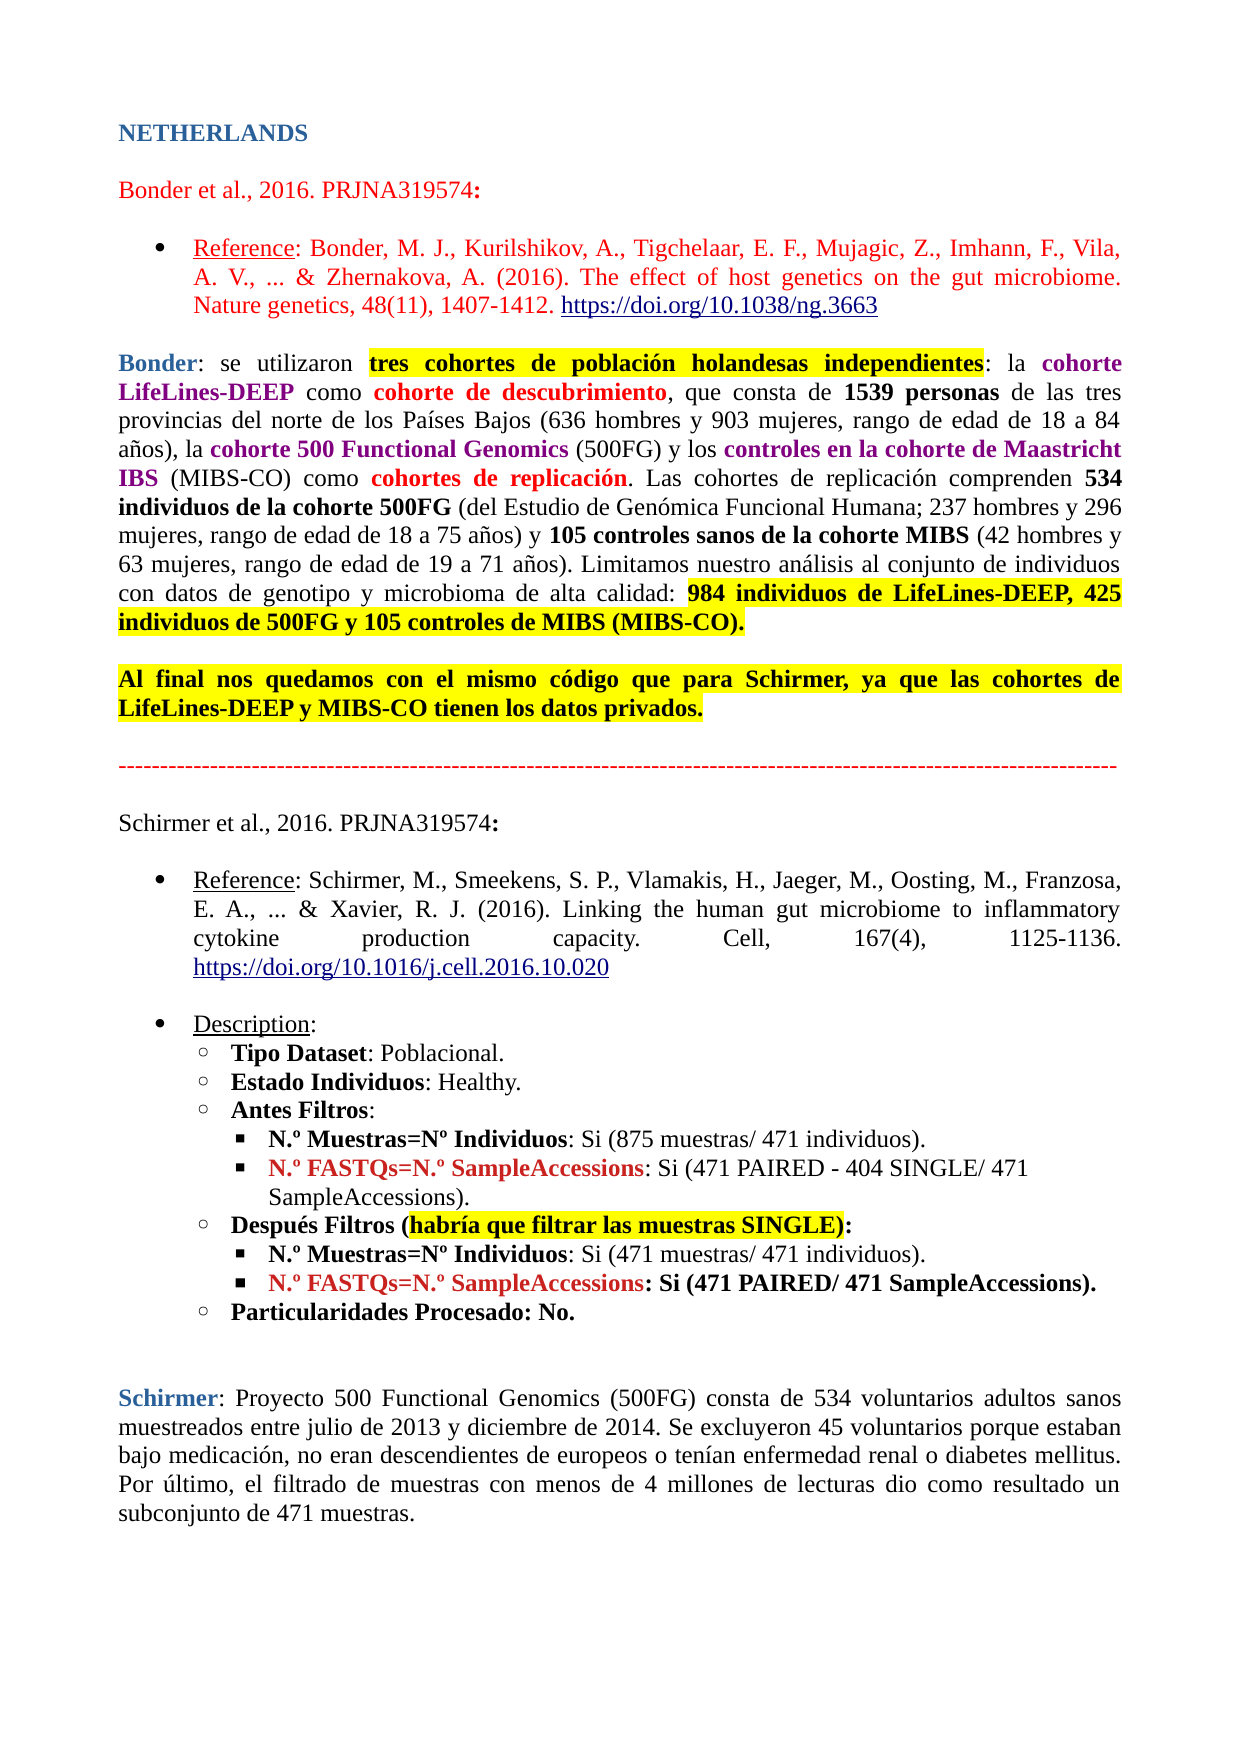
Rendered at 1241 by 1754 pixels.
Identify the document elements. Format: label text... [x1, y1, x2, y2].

text Bonder: se utilizaron tres cohortes de población holandesas independientes: la cohorte LifeLines-DEEP como cohorte de descubrimiento, que consta de 1539 personas de las tres provincias del norte de los Países Bajos (636 hombres y 903 mujeres, rango de edad de 18 a 84 años), la cohorte 500 Functional Genomics (500FG) y los controles en la cohorte de Maastricht IBS (MIBS-CO) como cohortes de replicación. Las cohortes de replicación comprenden 534 individuos de la cohorte 500FG (del Estudio de Genómica Funcional Humana; 237 hombres y 296 mujeres, rango de edad de 18 a 75 años) y 105 controles sanos de la cohorte MIBS (42 hombres y 63 mujeres, rango de edad de 19 a 71 años). Limitamos nuestro análisis al conjunto de individuos con datos de genotipo y microbioma de alta calidad: 984 individuos de LifeLines-DEEP, 425 individuos de 500FG y 105 controles de MIBS (MIBS-CO). [118, 348, 1122, 636]
list Reference: Schirmer, M., Smeekens, S. P., Vlamakis, H., Jaeger, M., Oosting, M., Franzosa, E. A., ... & Xavier, R. J. (2016). Linking the human gut microbiome to inflammatory cytokine production capacity. Cell, 167(4), 1125-1136. https://doi.org/10.1016/j.cell.2016.10.020 [156, 866, 1122, 981]
list N.º Muestras=Nº Individuos: Si (471 muestras/ 471 individuos). [231, 1239, 1122, 1268]
list Después Filtros (habría que filtrar las muestras SINGLE): [193, 1211, 1122, 1239]
text ------------------------------------------------------------------------------------------------------------------------ [118, 751, 1122, 779]
list Tipo Dataset: Poblacional. [193, 1038, 1122, 1067]
text Bonder et al., 2016. PRJNA319574: [118, 176, 1122, 204]
list N.º Muestras=Nº Individuos: Si (875 muestras/ 471 individuos). [231, 1124, 1122, 1153]
list N.º FASTQs=N.º SampleAccessions: Si (471 PAIRED/ 471 SampleAccessions). [231, 1268, 1122, 1297]
list Particularidades Procesado: No. [193, 1297, 1122, 1326]
list Antes Filtros: [193, 1096, 1122, 1124]
text Al final nos quedamos con el mismo código que para Schirmer, ya que las cohortes de LifeLines-DEEP y MIBS-CO tienen los datos privados. [118, 664, 1122, 722]
list N.º FASTQs=N.º SampleAccessions: Si (471 PAIRED - 404 SINGLE/ 471 SampleAccessions). [231, 1153, 1122, 1211]
text Schirmer: Proyecto 500 Functional Genomics (500FG) consta de 534 voluntarios adultos sanos muestreados entre julio de 2013 y diciembre de 2014. Se excluyeron 45 voluntarios porque estaban bajo medicación, no eran descendientes de europeos o tenían enfermedad renal o diabetes mellitus. Por último, el filtrado de muestras con menos de 4 millones de lecturas dio como resultado un subconjunto de 471 muestras. [118, 1383, 1122, 1527]
list Description: [156, 1009, 1122, 1038]
text Schirmer et al., 2016. PRJNA319574: [118, 808, 1122, 837]
text NETHERLANDS [118, 118, 1122, 147]
list Estado Individuos: Healthy. [193, 1067, 1122, 1096]
list Reference: Bonder, M. J., Kurilshikov, A., Tigchelaar, E. F., Mujagic, Z., Imhann, F., Vila, A. V., ... & Zhernakova, A. (2016). The effect of host genetics on the gut microbiome. Nature genetics, 48(11), 1407-1412. https://doi.org/10.1038/ng.3663 [156, 233, 1122, 319]
